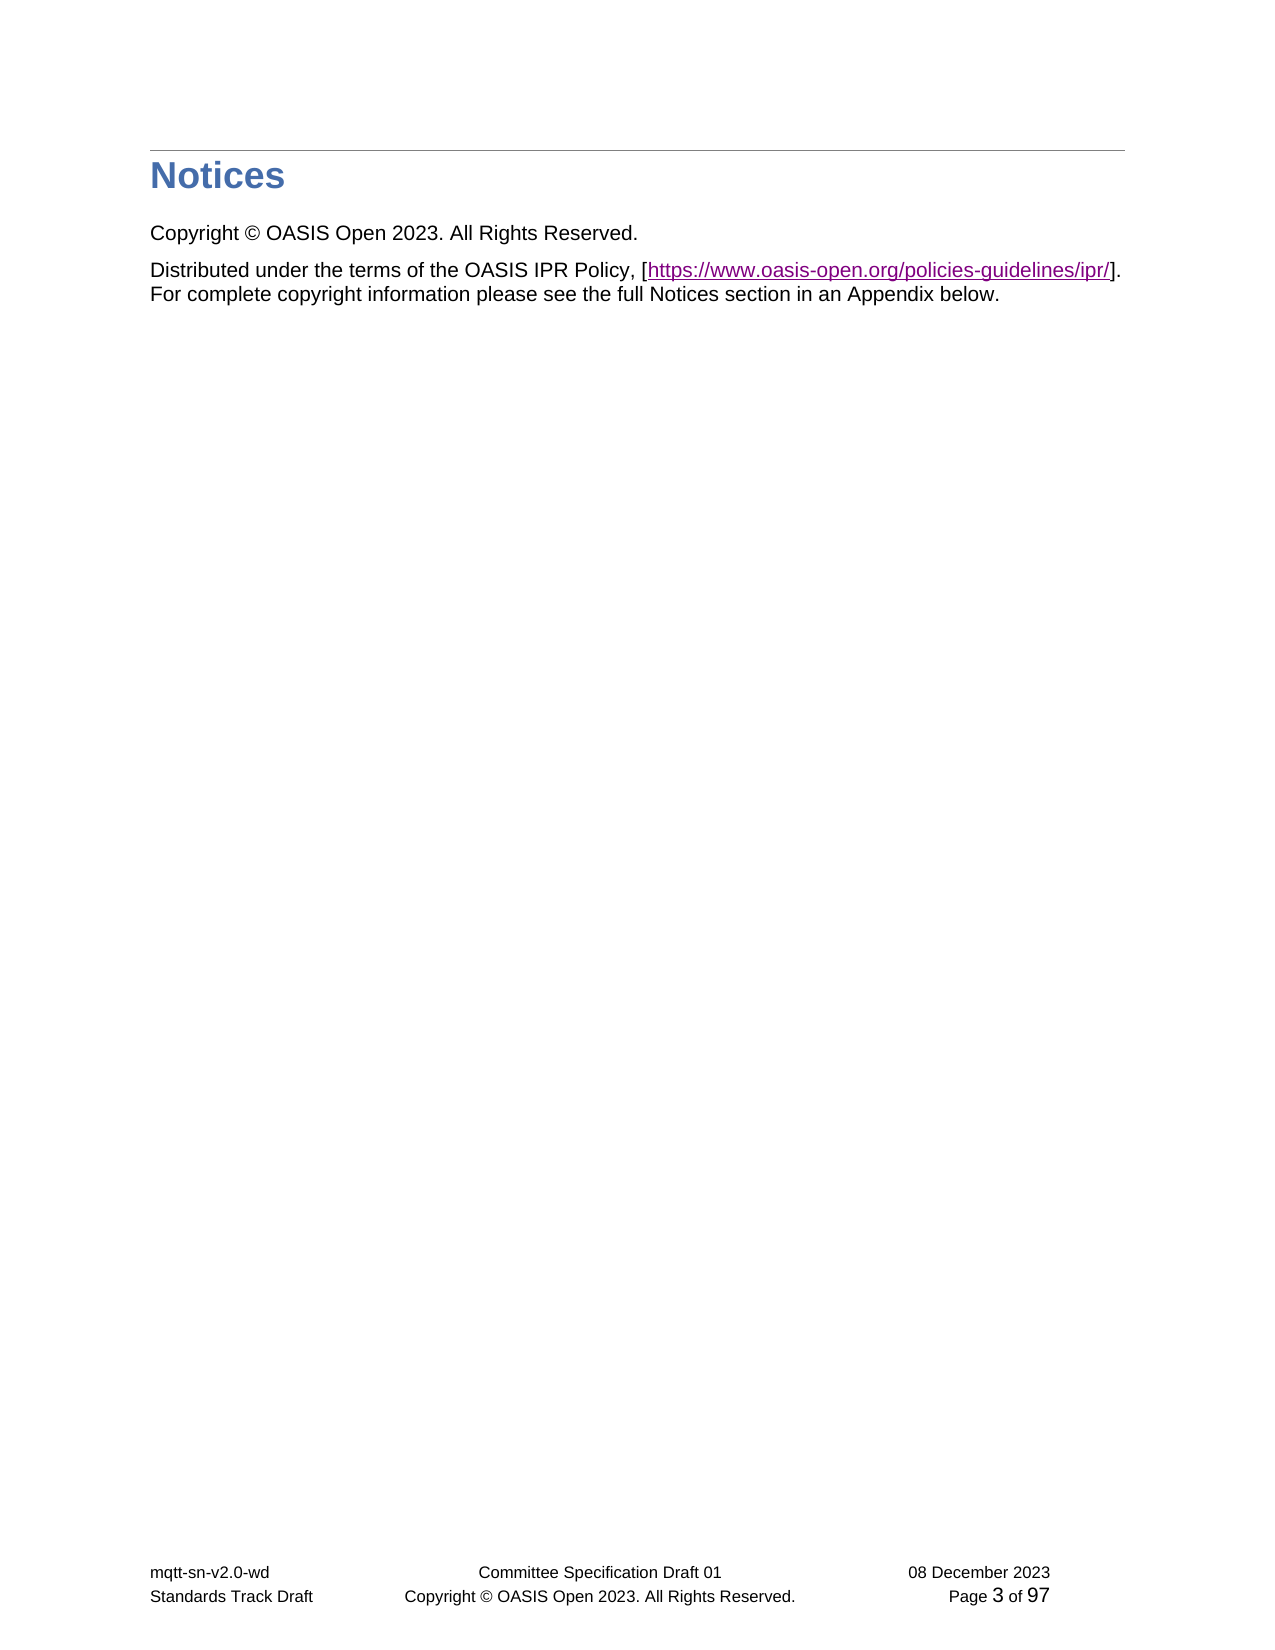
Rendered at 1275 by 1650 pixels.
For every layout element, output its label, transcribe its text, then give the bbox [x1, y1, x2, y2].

text Copyright © OASIS Open 2023. All Rights Reserved. [150, 221, 1125, 245]
text Notices [150, 151, 1125, 196]
text Distributed under the terms of the OASIS IPR Policy, [https://www.oasis-open.org/policies-guidelines/ipr/]. For complete copyright information please see the full Notices section in an Appendix below. [150, 258, 1125, 306]
